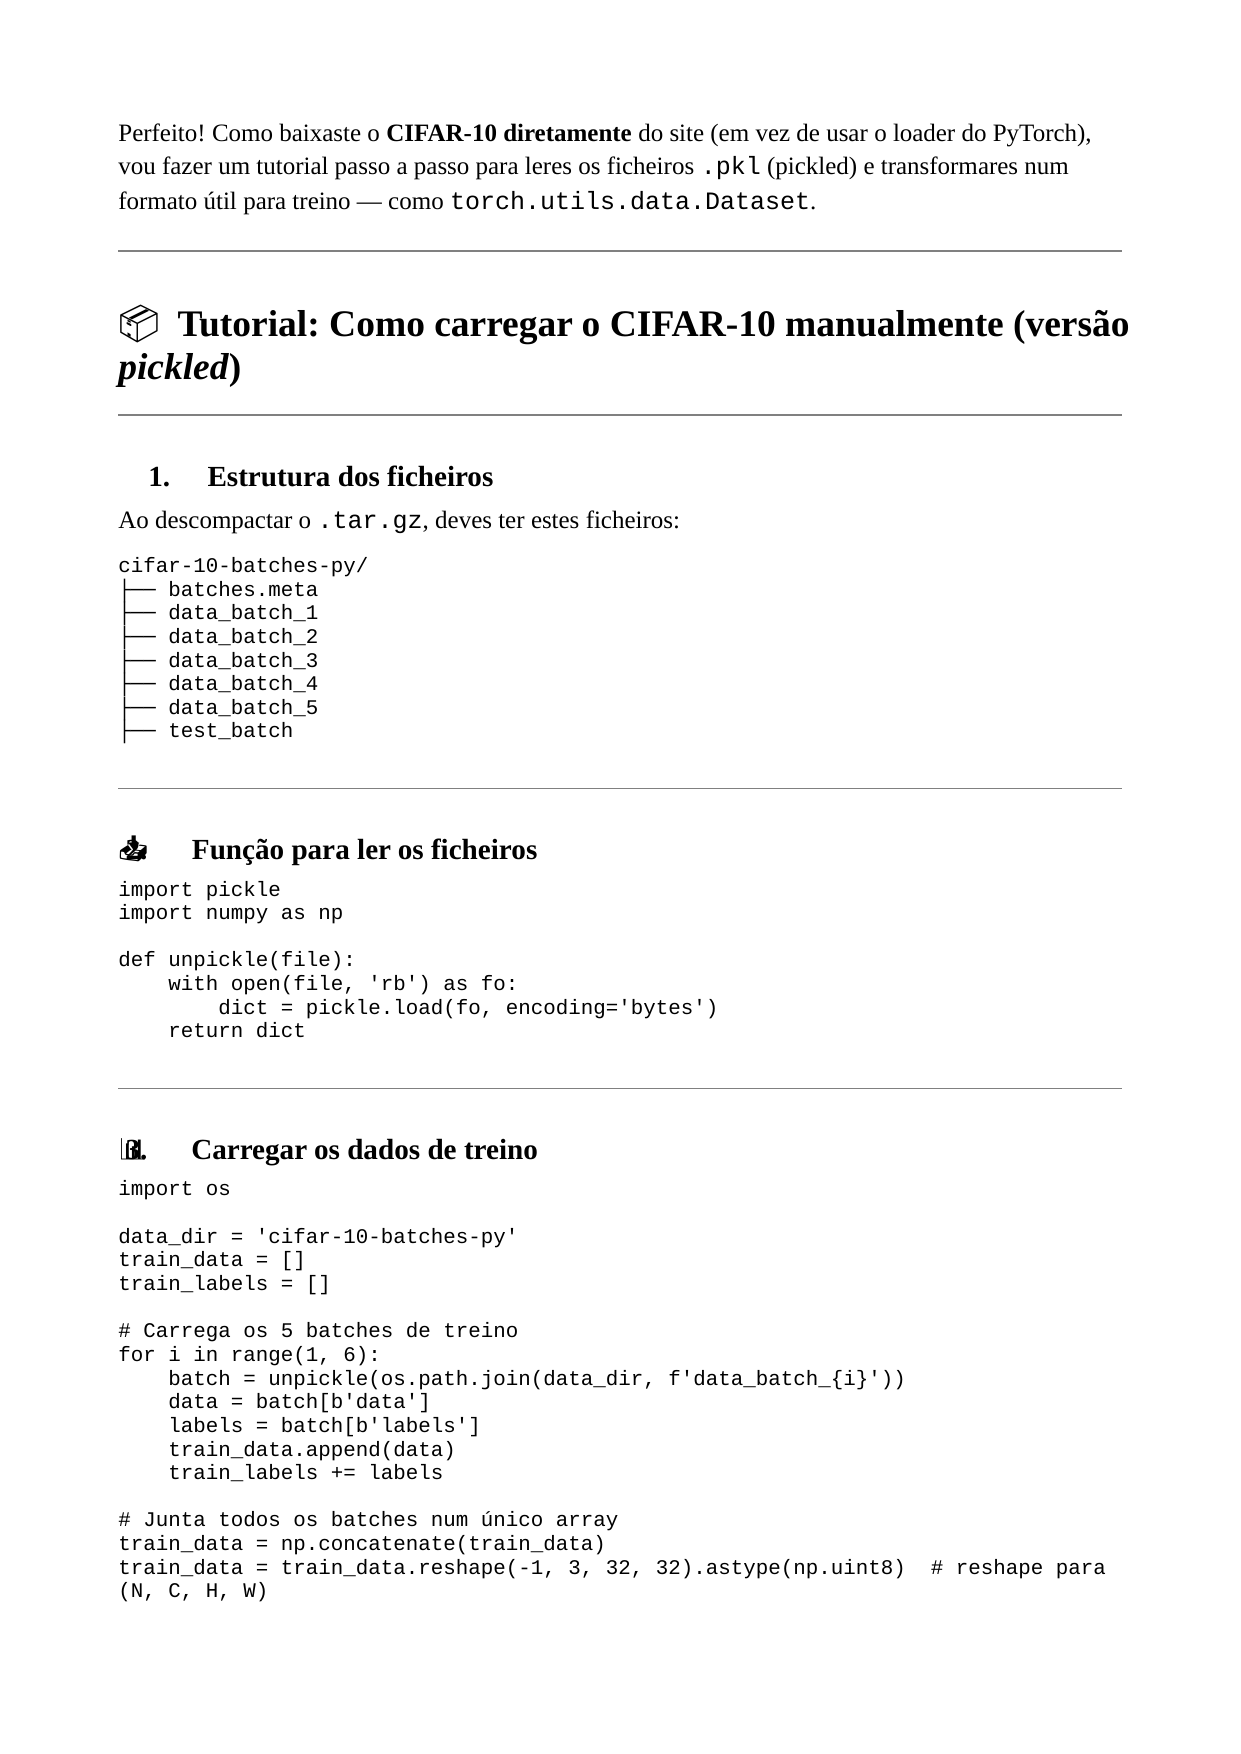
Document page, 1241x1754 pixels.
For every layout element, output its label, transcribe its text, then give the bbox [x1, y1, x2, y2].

text labels = batch[b'labels'] [118, 1415, 1122, 1438]
text import pickle [118, 878, 1122, 902]
text ├── batches.meta [125, 579, 1122, 602]
text train_data = train_data.reshape(-1, 3, 32, 32).astype(np.uint8) # reshape para (N, C, H, W) [118, 1557, 1122, 1604]
text for i in range(1, 6): [118, 1344, 1122, 1368]
text data = batch[b'data'] [118, 1391, 1122, 1415]
text return dict [118, 1020, 1122, 1044]
text train_data = [] [118, 1249, 1122, 1273]
text Ao descompactar o .tar.gz, deves ter estes ficheiros: [118, 505, 1122, 536]
text # Junta todos os batches num único array [118, 1509, 1122, 1533]
text data_dir = 'cifar-10-batches-py' [118, 1226, 1122, 1249]
subtitle ✅ 1. 📂 Estrutura dos ficheiros [118, 459, 1122, 492]
text import numpy as np [118, 902, 1122, 926]
text ├── test_batch [118, 721, 1122, 744]
text with open(file, 'rb') as fo: [118, 973, 1122, 997]
text train_data.append(data) [118, 1438, 1122, 1462]
text def unpickle(file): [118, 949, 1122, 973]
text ├── data_batch_1 [118, 602, 1122, 626]
text train_data = np.concatenate(train_data) [118, 1533, 1122, 1557]
text ├── data_batch_3 [118, 649, 1122, 673]
text train_labels += labels [118, 1462, 1122, 1486]
text ├── data_batch_2 [125, 626, 1122, 649]
text # Carrega os 5 batches de treino [118, 1320, 1122, 1344]
text Perfeito! Como baixaste o CIFAR-10 diretamente do site (em vez de usar o loader do PyTorch), vou fazer um tutorial passo a passo para leres os ficheiros .pkl (pickled) e transformares num formato útil para treino — como torch.utils.data.Dataset. [118, 118, 1122, 217]
text import os [118, 1178, 1122, 1202]
text batch = unpickle(os.path.join(data_dir, f'data_batch_{i}')) [118, 1368, 1122, 1391]
text cifar-10-batches-py/ [118, 555, 1122, 579]
text ├── data_batch_4 [118, 673, 1122, 697]
subtitle ✅ 3. 📊 Carregar os dados de treino [118, 1132, 1122, 1166]
subtitle ✅ 2. 📥 Função para ler os ficheiros [118, 832, 1122, 866]
text ├── data_batch_5 [125, 697, 1122, 721]
text dict = pickle.load(fo, encoding='bytes') [118, 997, 1122, 1020]
subtitle 🧪 📦 Tutorial: Como carregar o CIFAR-10 manualmente (versão pickled) [118, 301, 1122, 388]
text train_labels = [] [118, 1273, 1122, 1297]
